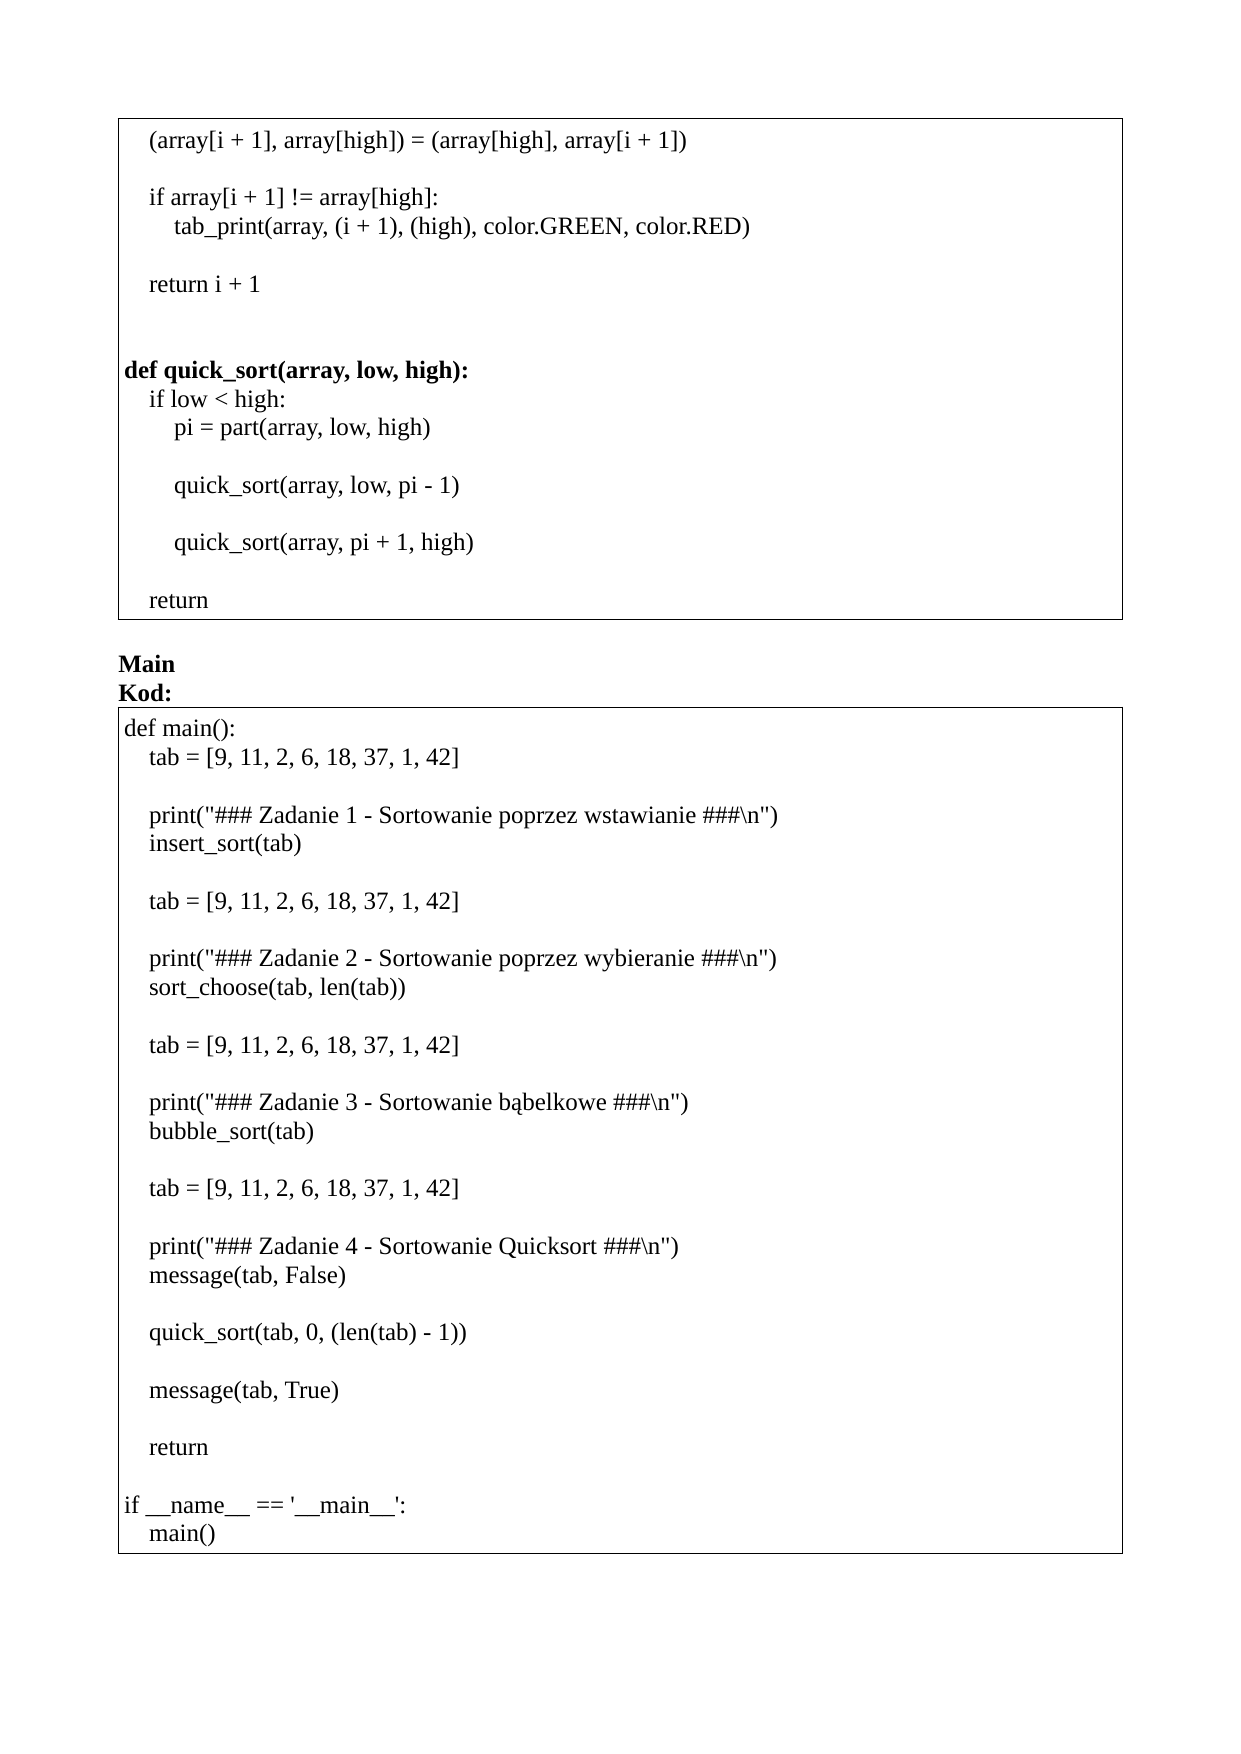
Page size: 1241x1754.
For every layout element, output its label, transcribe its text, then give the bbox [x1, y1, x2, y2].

text Kod: [118, 678, 1122, 707]
table_header def main(): tab = [9, 11, 2, 6, 18, 37, 1, 42] print("### Zadanie 1 - Sortowanie poprzez wstawianie ###\n") insert_sort(tab) tab = [9, 11, 2, 6, 18, 37, 1, 42] print("### Zadanie 2 - Sortowanie poprzez wybieranie ###\n") sort_choose(tab, len(tab)) tab = [9, 11, 2, 6, 18, 37, 1, 42] print("### Zadanie 3 - Sortowanie bąbelkowe ###\n") bubble_sort(tab) tab = [9, 11, 2, 6, 18, 37, 1, 42] print("### Zadanie 4 - Sortowanie Quicksort ###\n") message(tab, False) quick_sort(tab, 0, (len(tab) - 1)) message(tab, True) return if __name__ == '__main__': main() [119, 708, 1122, 1553]
text Main [118, 649, 1122, 678]
table_header (array[i + 1], array[high]) = (array[high], array[i + 1]) if array[i + 1] != array[high]: tab_print(array, (i + 1), (high), color.GREEN, color.RED) return i + 1 def quick_sort(array, low, high): if low < high: pi = part(array, low, high) quick_sort(array, low, pi - 1) quick_sort(array, pi + 1, high) return [119, 119, 1122, 619]
